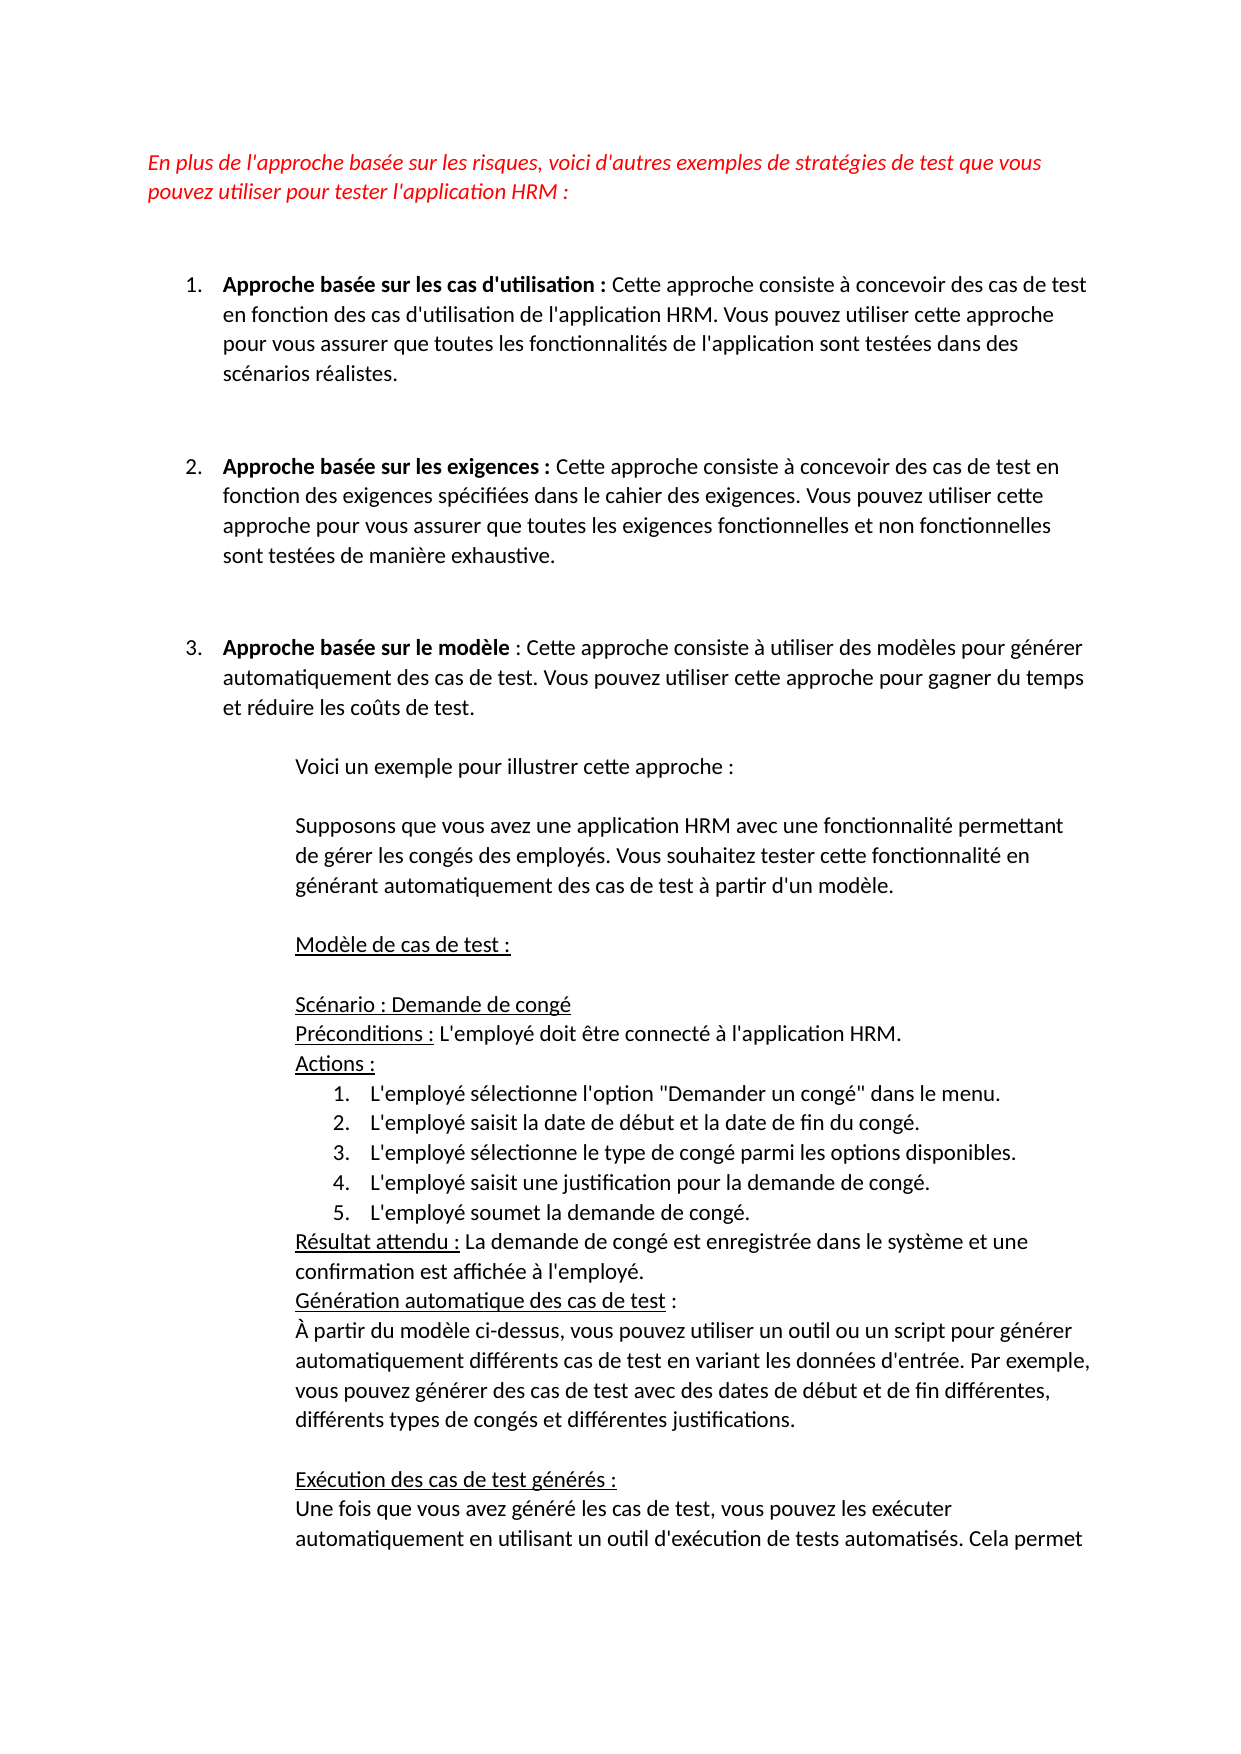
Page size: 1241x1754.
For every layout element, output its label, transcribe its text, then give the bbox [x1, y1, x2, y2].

list L'employé soumet la demande de congé. [333, 1198, 1093, 1226]
list Génération automatique des cas de test : [295, 1287, 1093, 1315]
list Voici un exemple pour illustrer cette approche : [295, 752, 1093, 780]
list Approche basée sur le modèle : Cette approche consiste à utiliser des modèles pour générer automatiquement des cas de test. Vous pouvez utiliser cette approche pour gagner du temps et réduire les coûts de test. [185, 633, 1093, 721]
list L'employé saisit la date de début et la date de fin du congé. [333, 1108, 1093, 1137]
list Résultat attendu : La demande de congé est enregistrée dans le système et une confirmation est affichée à l'employé. [295, 1227, 1093, 1285]
list Modèle de cas de test : [295, 930, 1093, 958]
list L'employé sélectionne le type de congé parmi les options disponibles. [333, 1138, 1093, 1166]
list L'employé sélectionne l'option "Demander un congé" dans le menu. [333, 1079, 1093, 1107]
list Scénario : Demande de congé [295, 990, 1093, 1018]
list L'employé saisit une justification pour la demande de congé. [333, 1168, 1093, 1196]
list Actions : [295, 1049, 1093, 1077]
list Approche basée sur les cas d'utilisation : Cette approche consiste à concevoir des cas de test en fonction des cas d'utilisation de l'application HRM. Vous pouvez utiliser cette approche pour vous assurer que toutes les fonctionnalités de l'application sont testées dans des scénarios réalistes. [185, 270, 1093, 387]
list Une fois que vous avez généré les cas de test, vous pouvez les exécuter automatiquement en utilisant un outil d'exécution de tests automatisés. Cela permet [295, 1494, 1093, 1552]
list Préconditions : L'employé doit être connecté à l'application HRM. [295, 1019, 1093, 1047]
list Approche basée sur les exigences : Cette approche consiste à concevoir des cas de test en fonction des exigences spécifiées dans le cahier des exigences. Vous pouvez utiliser cette approche pour vous assurer que toutes les exigences fonctionnelles et non fonctionnelles sont testées de manière exhaustive. [185, 452, 1093, 569]
text En plus de l'approche basée sur les risques, voici d'autres exemples de stratégies de test que vous pouvez utiliser pour tester l'application HRM : [148, 148, 1093, 205]
list Supposons que vous avez une application HRM avec une fonctionnalité permettant de gérer les congés des employés. Vous souhaitez tester cette fonctionnalité en générant automatiquement des cas de test à partir d'un modèle. [295, 812, 1093, 899]
list À partir du modèle ci-dessus, vous pouvez utiliser un outil ou un script pour générer automatiquement différents cas de test en variant les données d'entrée. Par exemple, vous pouvez générer des cas de test avec des dates de début et de fin différentes, différents types de congés et différentes justifications. [295, 1316, 1093, 1433]
list Exécution des cas de test générés : [295, 1465, 1093, 1493]
